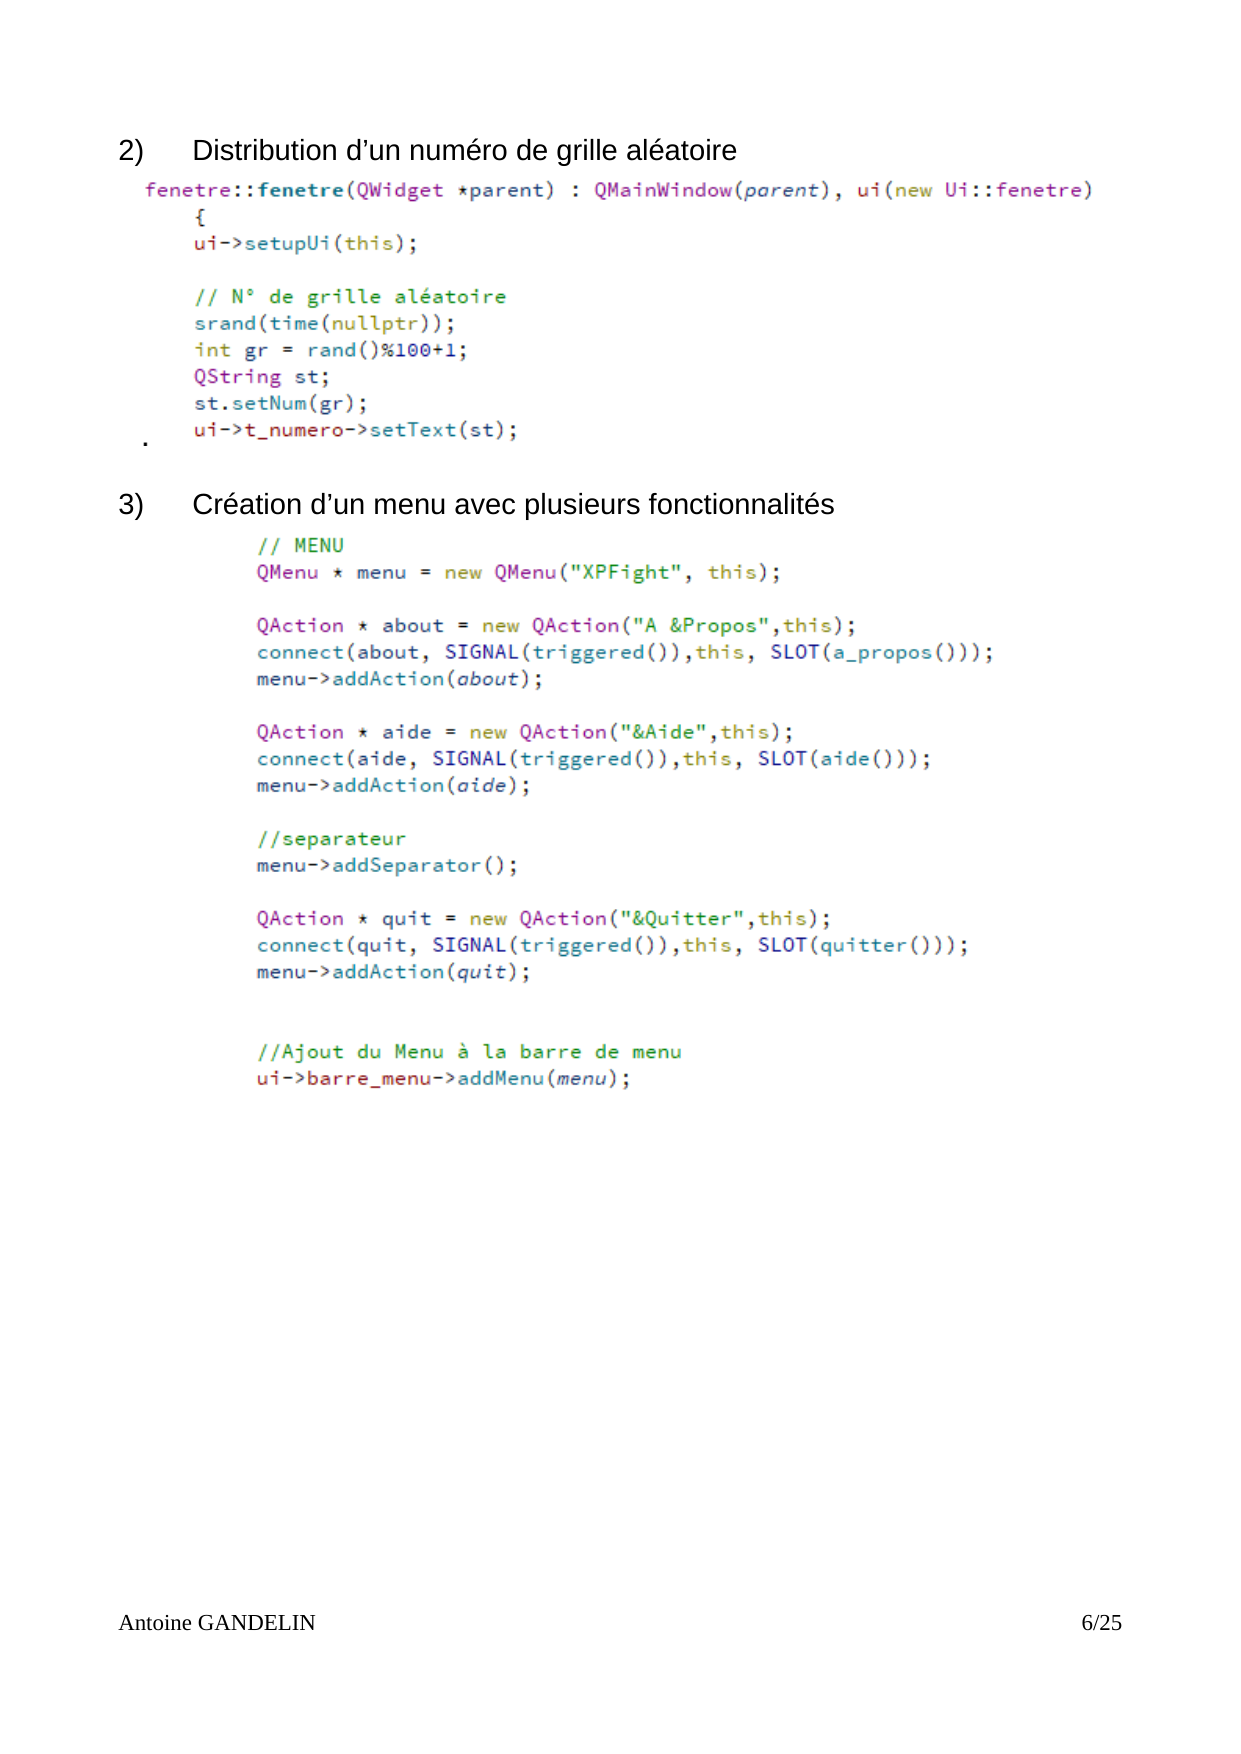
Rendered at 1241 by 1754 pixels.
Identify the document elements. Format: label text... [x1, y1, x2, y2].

picture [235, 532, 1005, 1107]
picture [141, 178, 1099, 446]
subtitle Distribution d’un numéro de grille aléatoire [118, 133, 1122, 166]
subtitle Création d’un menu avec plusieurs fonctionnalités [118, 487, 1122, 520]
